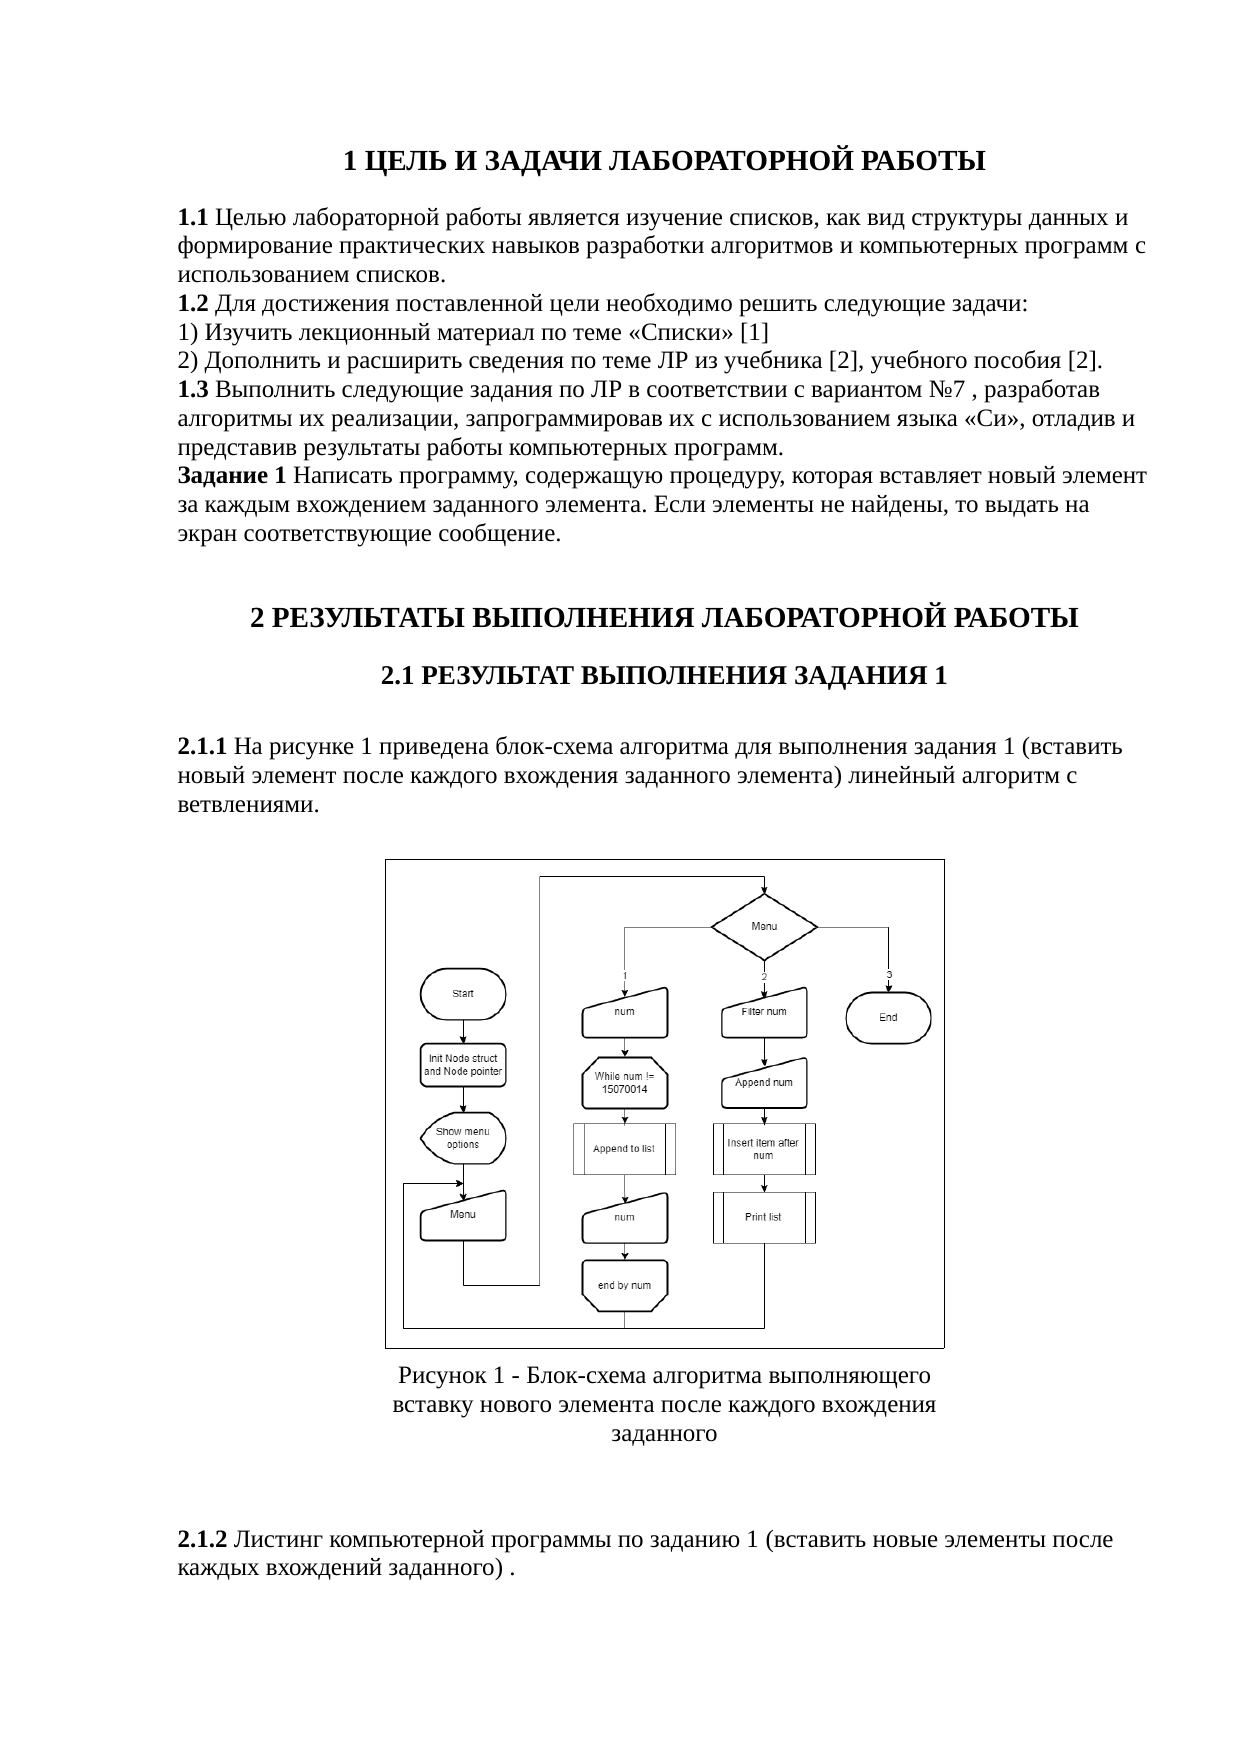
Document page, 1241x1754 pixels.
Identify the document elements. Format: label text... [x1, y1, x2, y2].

subtitle 2.1 РЕЗУЛЬТАТ ВЫПОЛНЕНИЯ ЗАДАНИЯ 1 [177, 659, 1152, 690]
picture [397, 871, 932, 1336]
text 1.1 Целью лабораторной работы является изучение списков, как вид структуры данных и формирование практических навыков разработки алгоритмов и компьютерных программ с использованием списков. [177, 202, 1152, 288]
text 2.1.2 Листинг компьютерной программы по заданию 1 (вставить новые элементы после каждых вхождений заданного) . [177, 1524, 1152, 1581]
text 1) Изучить лекционный материал по теме «Списки» [1] [177, 317, 1152, 345]
text 2.1.1 На рисунке 1 приведена блок-схема алгоритма для выполнения задания 1 (вставить новый элемент после каждого вхождения заданного элемента) линейный алгоритм с ветвлениями. [177, 731, 1152, 818]
subtitle 1 Цель и задачи лабораторной работы [177, 143, 1152, 177]
text 2) Дополнить и расширить сведения по теме ЛР из учебника [2], учебного пособия [2]. [177, 345, 1152, 374]
subtitle 2 Результаты выполнения лабораторной работы [177, 600, 1152, 634]
text 1.3 Выполнить следующие задания по ЛР в соответствии с вариантом №7 , разработав алгоритмы их реализации, запрограммировав их с использованием языка «Си», отладив и представив результаты работы компьютерных программ. [177, 374, 1152, 460]
text Задание 1 Написать программу, содержащую процедуру, которая вставляет новый элемент за каждым вхождением заданного элемента. Если элементы не найдены, то выдать на экран соответствующие сообщение. [177, 460, 1152, 547]
text 1.2 Для достижения поставленной цели необходимо решить следующие задачи: [177, 288, 1152, 317]
text Рисунок 1 - Блок-схема алгоритма выполняющего вставку нового элемента после каждого вхождения заданного [382, 859, 947, 1446]
